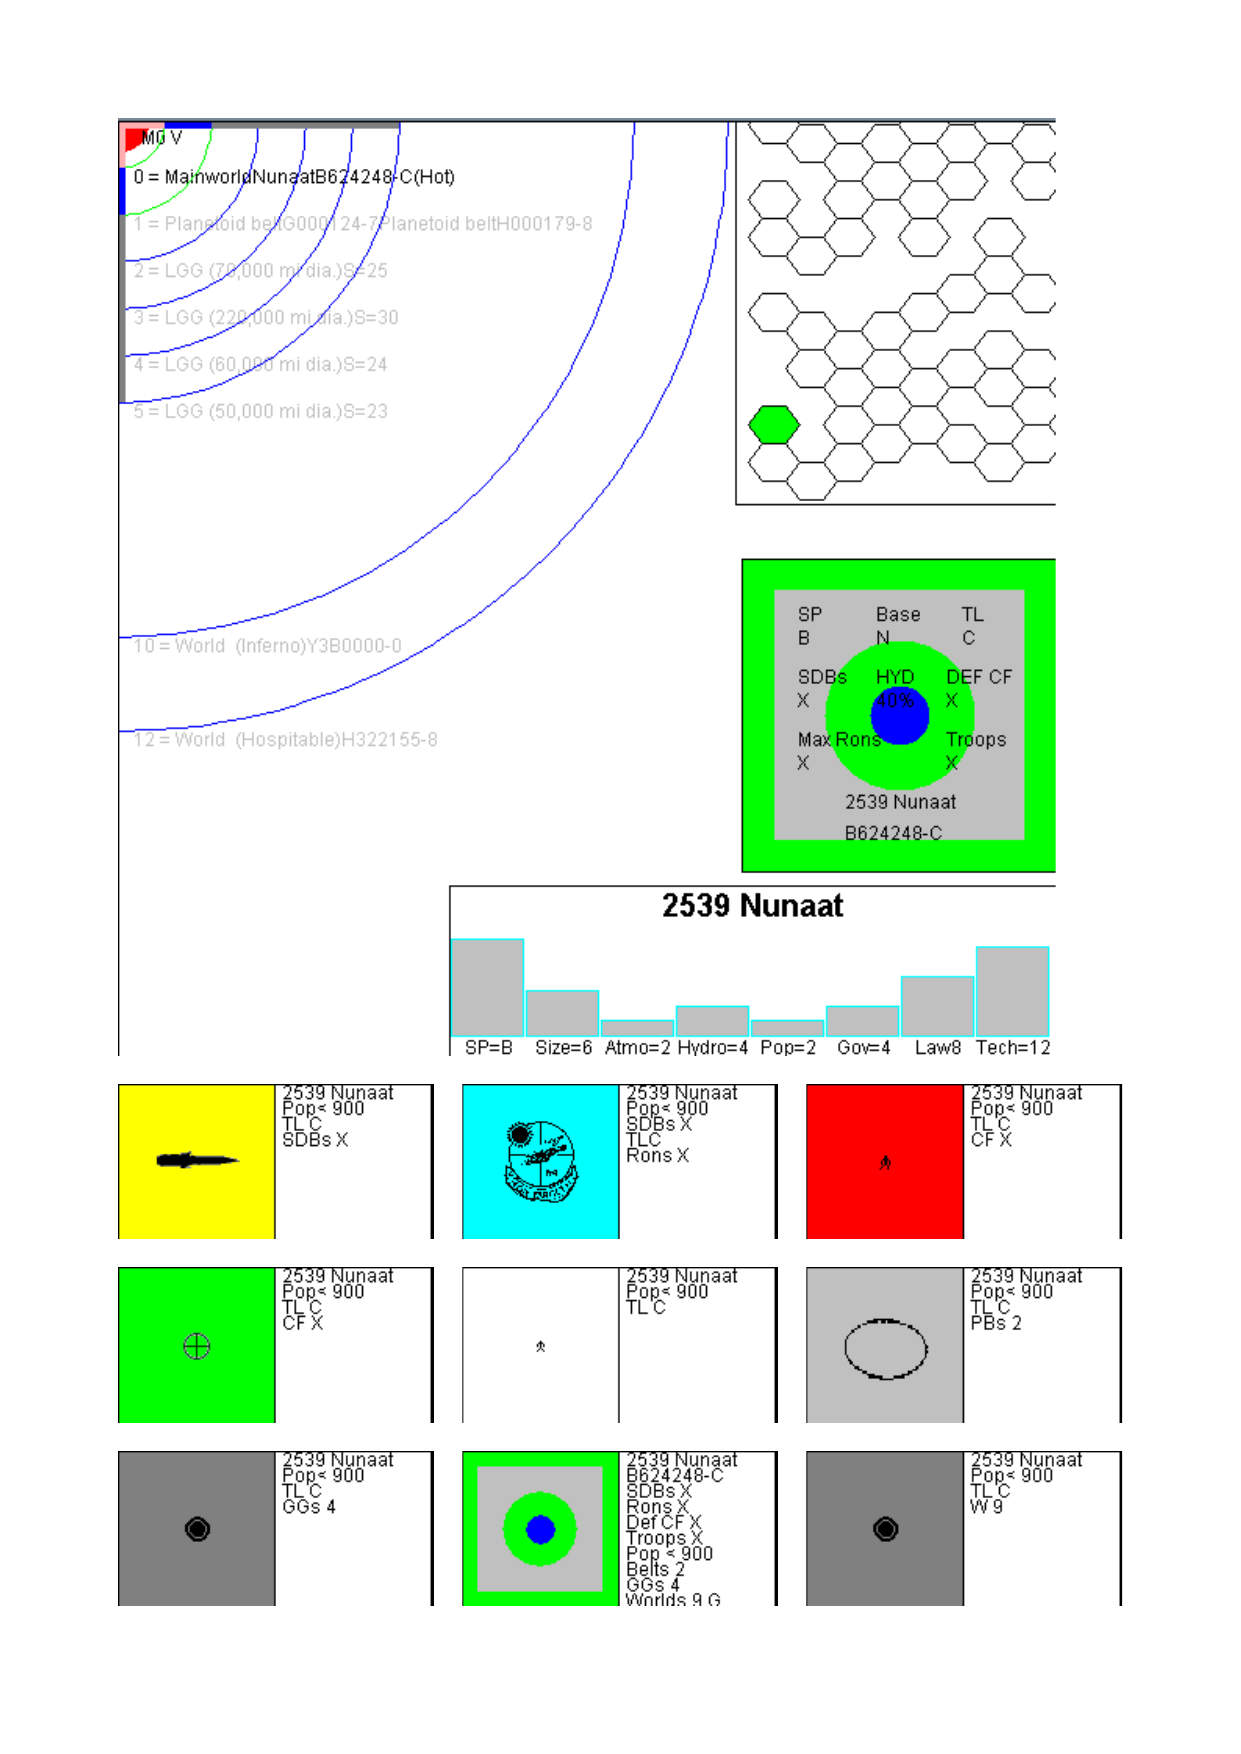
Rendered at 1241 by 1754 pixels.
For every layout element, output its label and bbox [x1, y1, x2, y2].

picture [118, 1267, 434, 1423]
picture [806, 1267, 1123, 1423]
picture [462, 1451, 778, 1606]
picture [462, 1084, 778, 1239]
picture [806, 1451, 1123, 1606]
picture [118, 118, 1056, 1056]
picture [118, 1451, 434, 1606]
picture [806, 1084, 1123, 1239]
picture [462, 1267, 778, 1423]
picture [118, 1084, 434, 1239]
